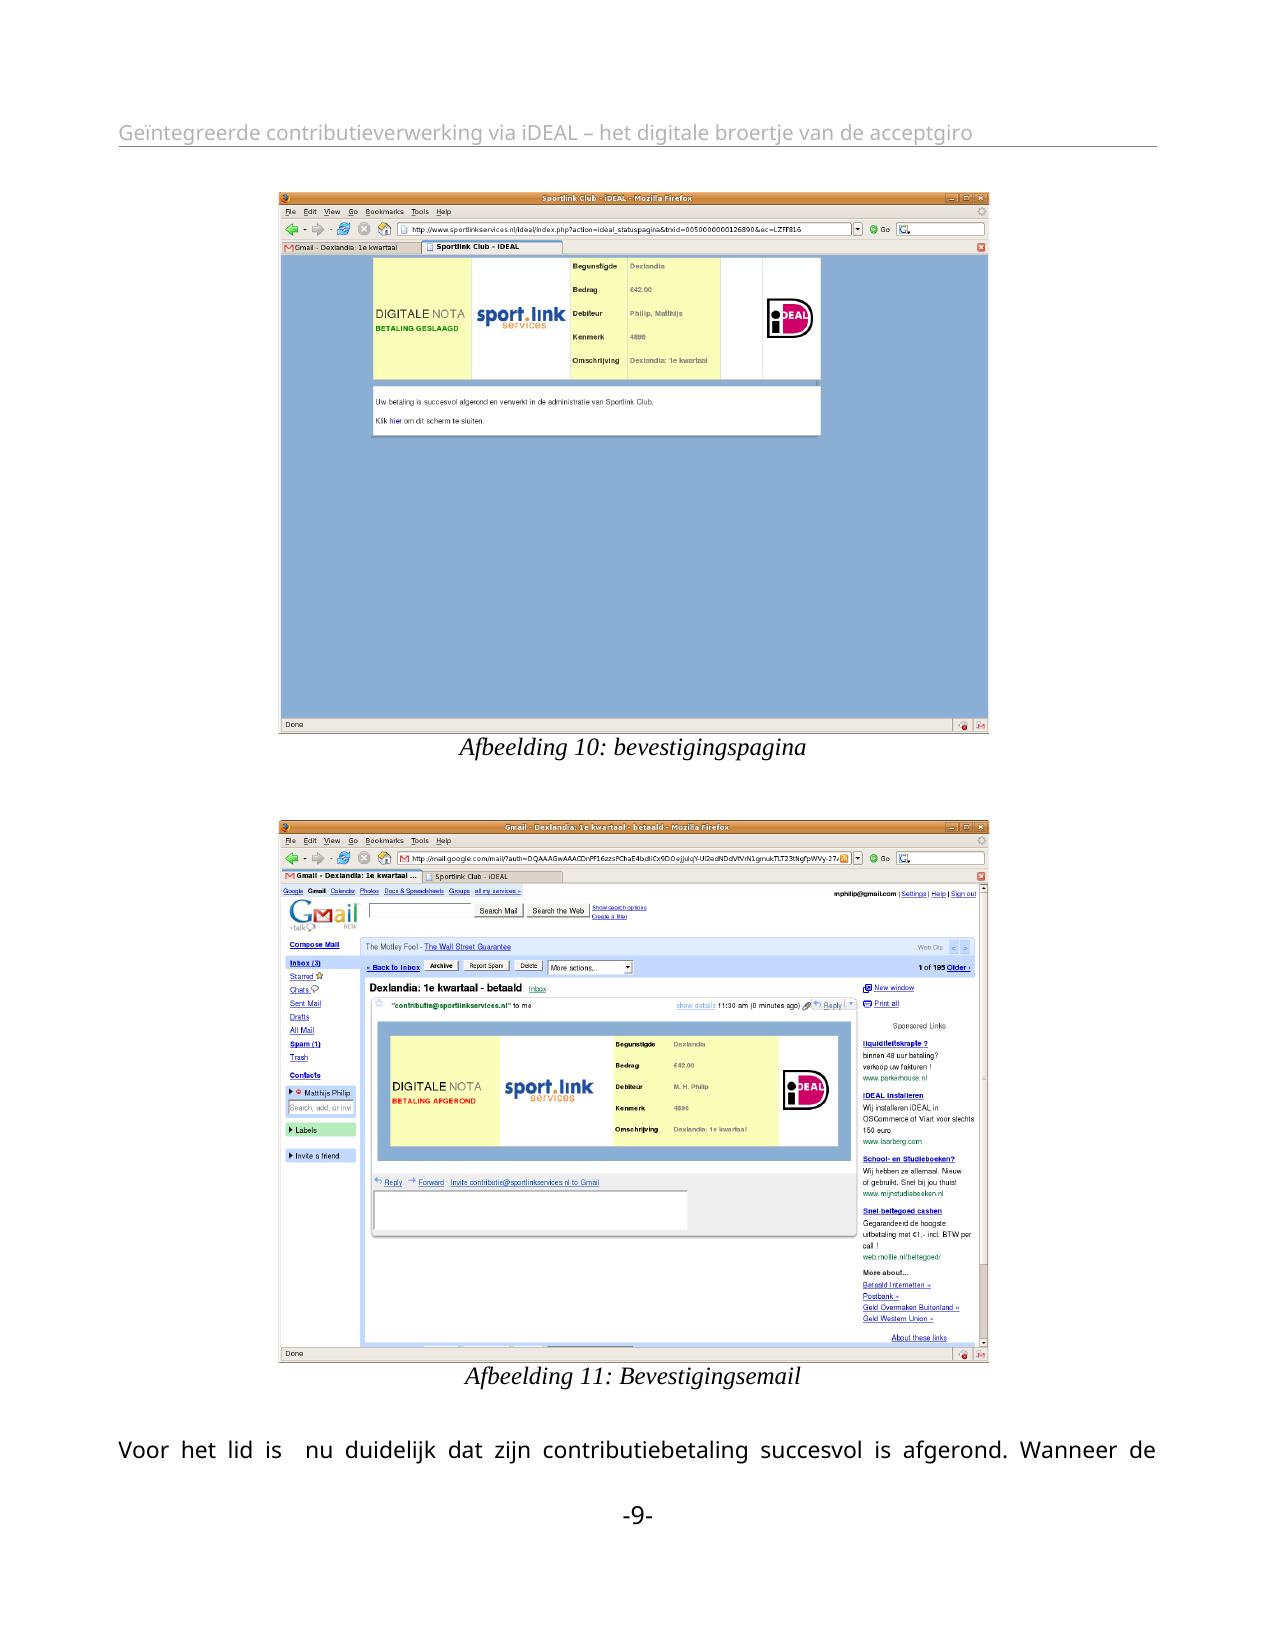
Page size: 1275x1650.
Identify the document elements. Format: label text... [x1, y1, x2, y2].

text Afbeelding 11: Bevestigingsemail [279, 1363, 989, 1390]
text Voor het lid is nu duidelijk dat zijn contributiebetaling succesvol is afgerond. Wanneer de [118, 1434, 1157, 1465]
text Afbeelding 10: bevestigingspagina [279, 734, 989, 761]
picture [278, 820, 990, 1363]
picture [278, 192, 990, 734]
